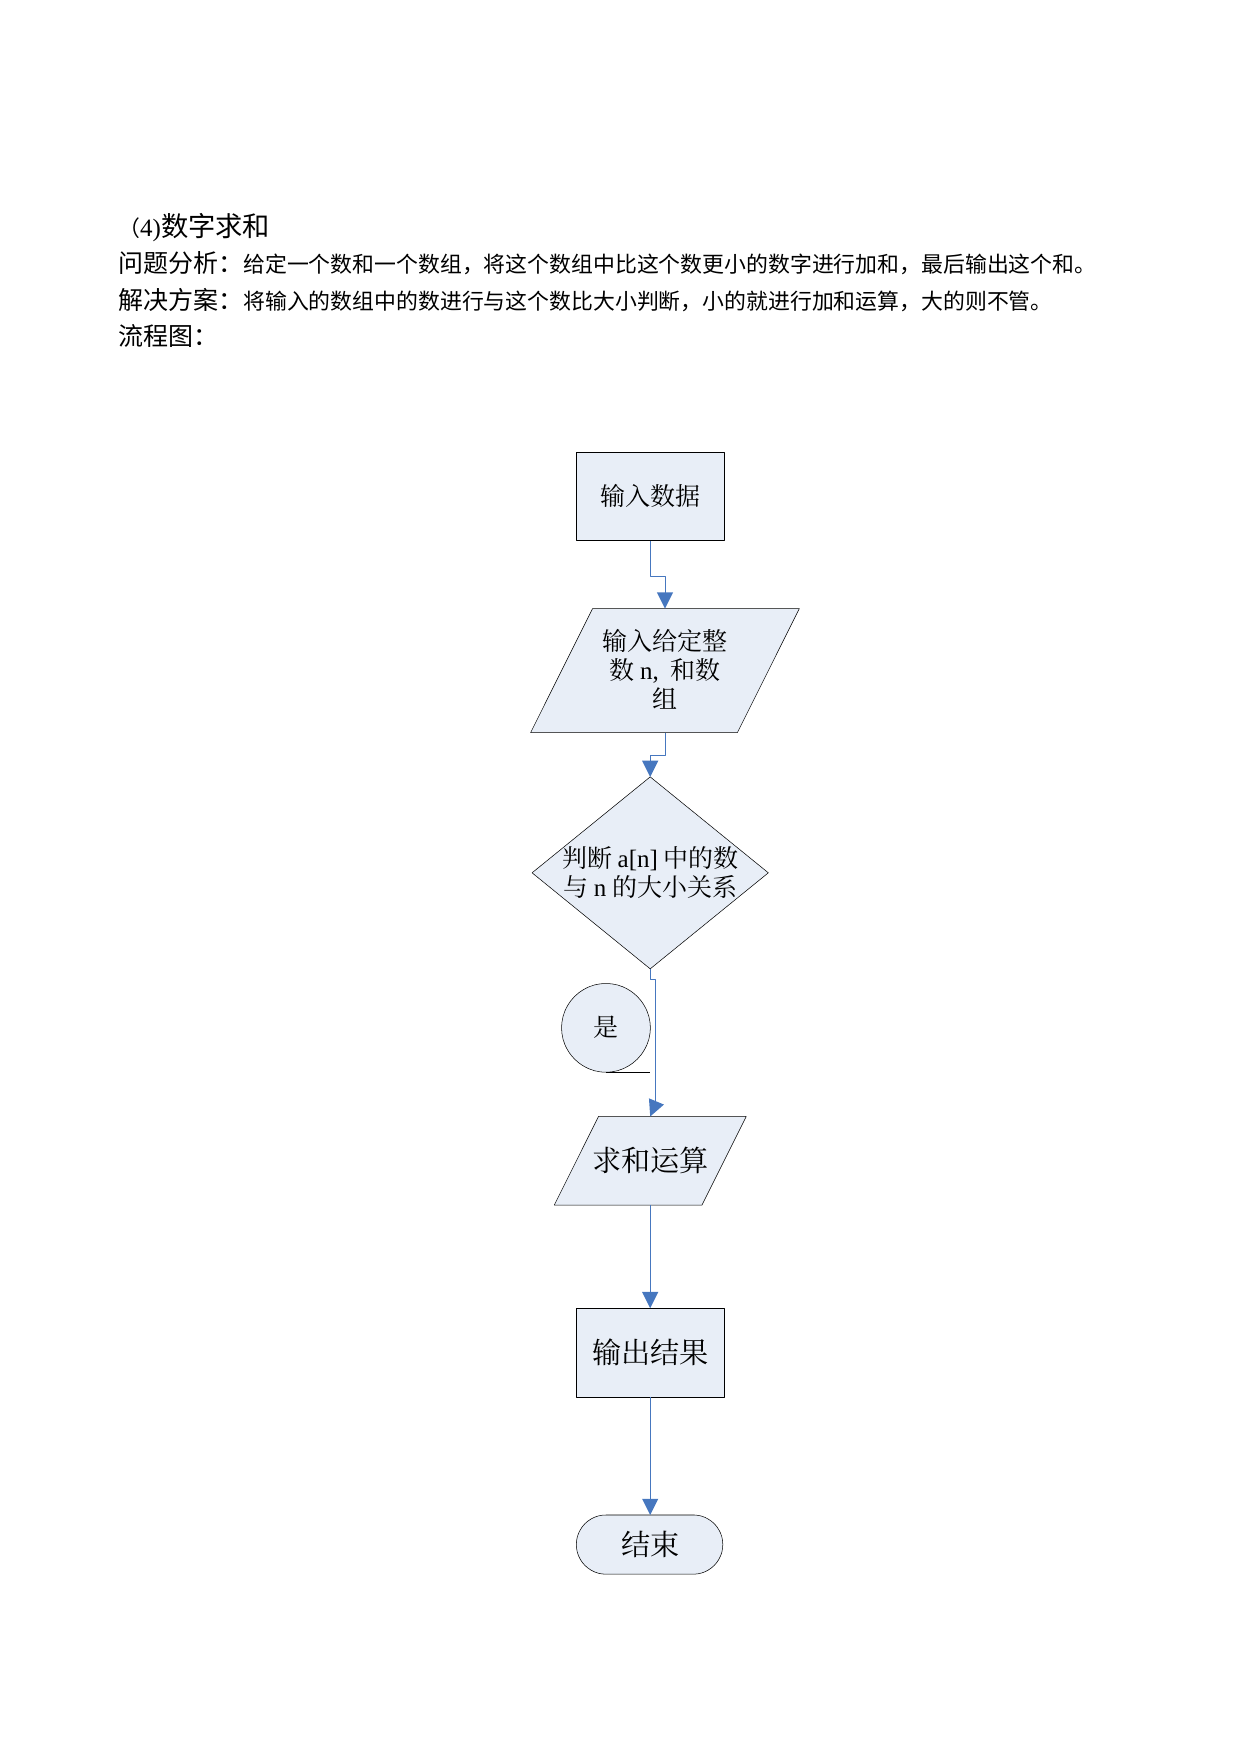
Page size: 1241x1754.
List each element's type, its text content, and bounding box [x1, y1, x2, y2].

text （4)数字求和 [118, 204, 1122, 244]
text 解决方案：将输入的数组中的数进行与这个数比大小判断，小的就进行加和运算，大的则不管。 [118, 280, 1122, 316]
text 问题分析：给定一个数和一个数组，将这个数组中比这个数更小的数字进行加和，最后输出这个和。 [118, 244, 1122, 280]
text 流程图： [118, 316, 1122, 353]
